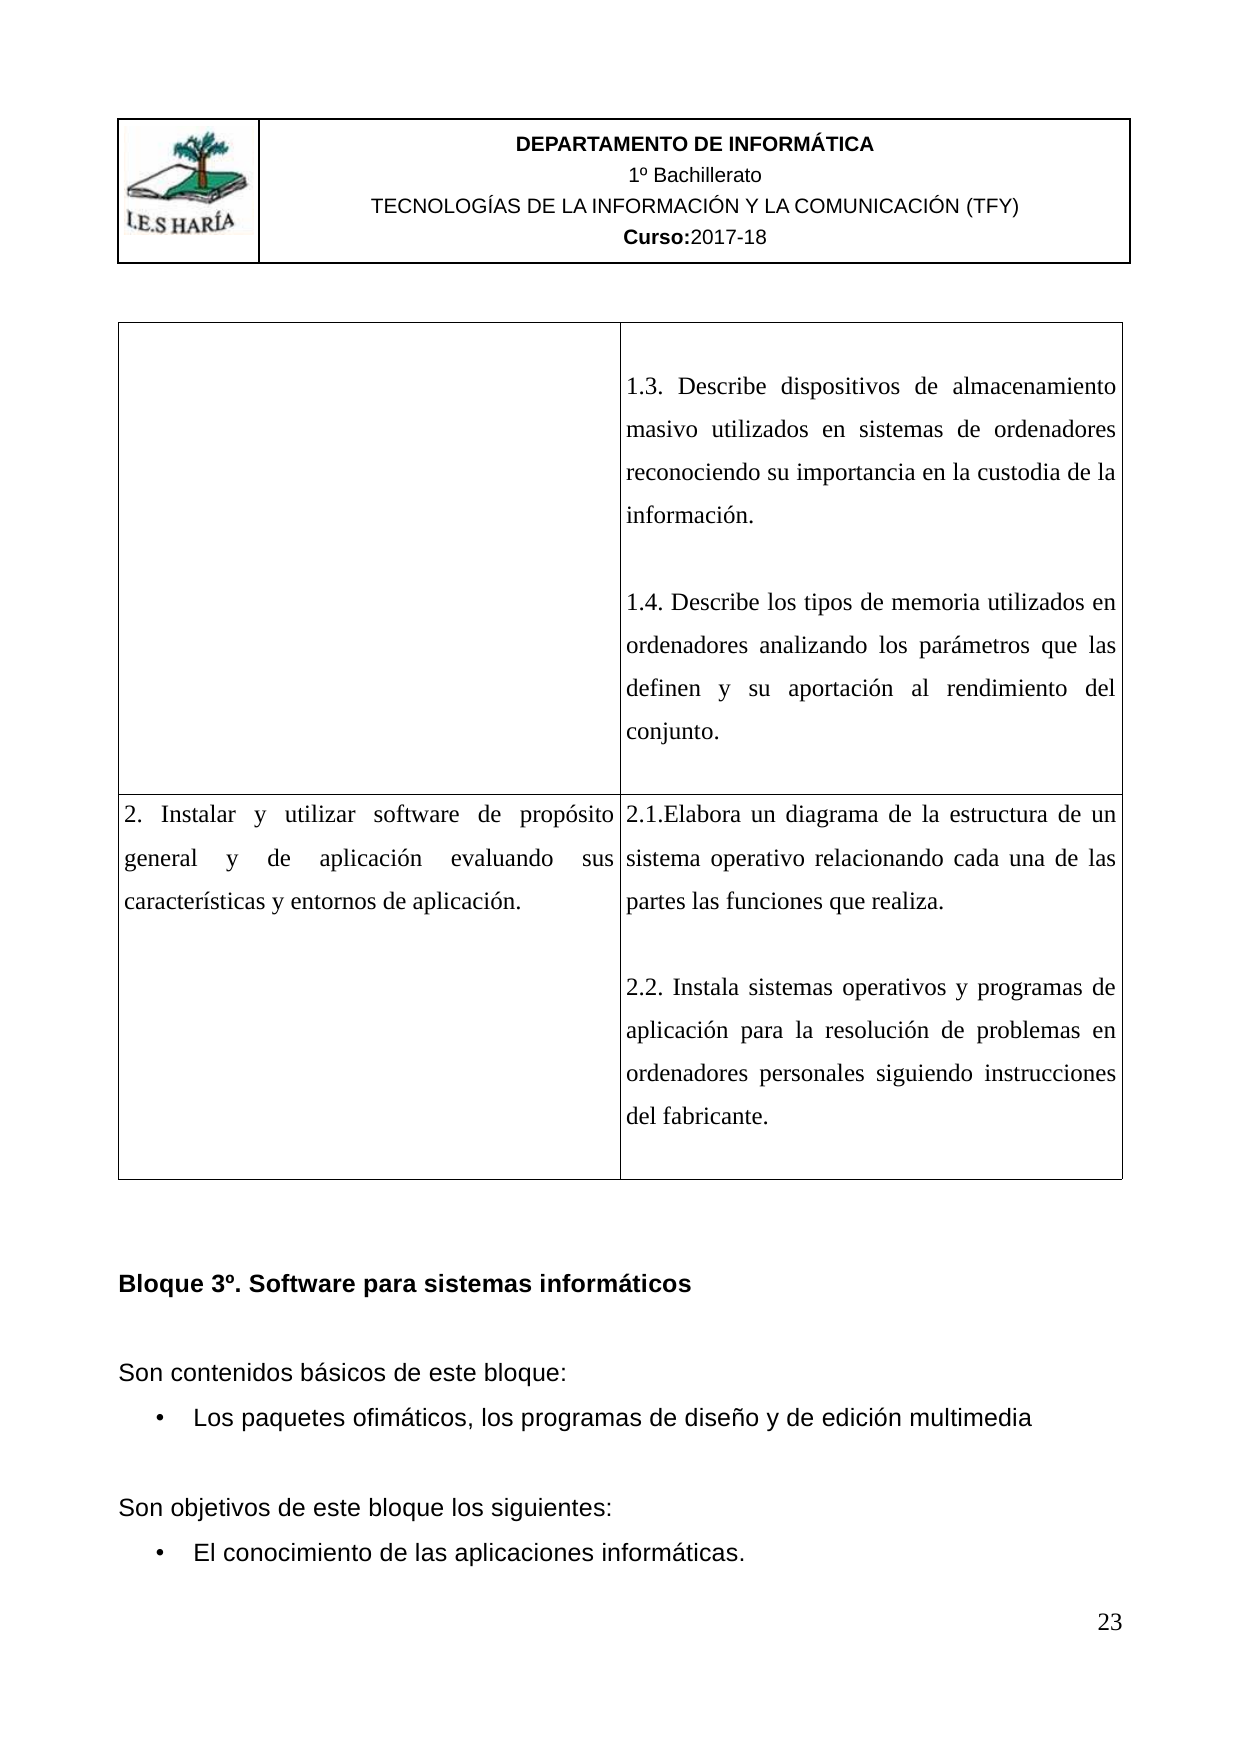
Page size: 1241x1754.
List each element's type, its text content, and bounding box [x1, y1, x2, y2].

table_cell 2.1.Elabora un diagrama de la estructura de un sistema operativo relacionando cada una de las partes las funciones que realiza. 2.2. Instala sistemas operativos y programas de aplicación para la resolución de problemas en ordenadores personales siguiendo instrucciones del fabricante. [621, 795, 1122, 1179]
table_cell [119, 323, 620, 794]
text Bloque 3º. Software para sistemas informáticos [118, 1269, 1122, 1298]
table_cell 2. Instalar y utilizar software de propósito general y de aplicación evaluando sus características y entornos de aplicación. [119, 795, 620, 1179]
text Son objetivos de este bloque los siguientes: [118, 1493, 1122, 1523]
picture [123, 126, 254, 235]
text Son contenidos básicos de este bloque: [118, 1358, 1122, 1388]
list Los paquetes ofimáticos, los programas de diseño y de edición multimedia [156, 1403, 1122, 1433]
table_cell 1.3. Describe dispositivos de almacenamiento masivo utilizados en sistemas de ordenadores reconociendo su importancia en la custodia de la información. 1.4. Describe los tipos de memoria utilizados en ordenadores analizando los parámetros que las definen y su aportación al rendimiento del conjunto. [621, 323, 1122, 794]
list El conocimiento de las aplicaciones informáticas. [156, 1538, 1122, 1568]
